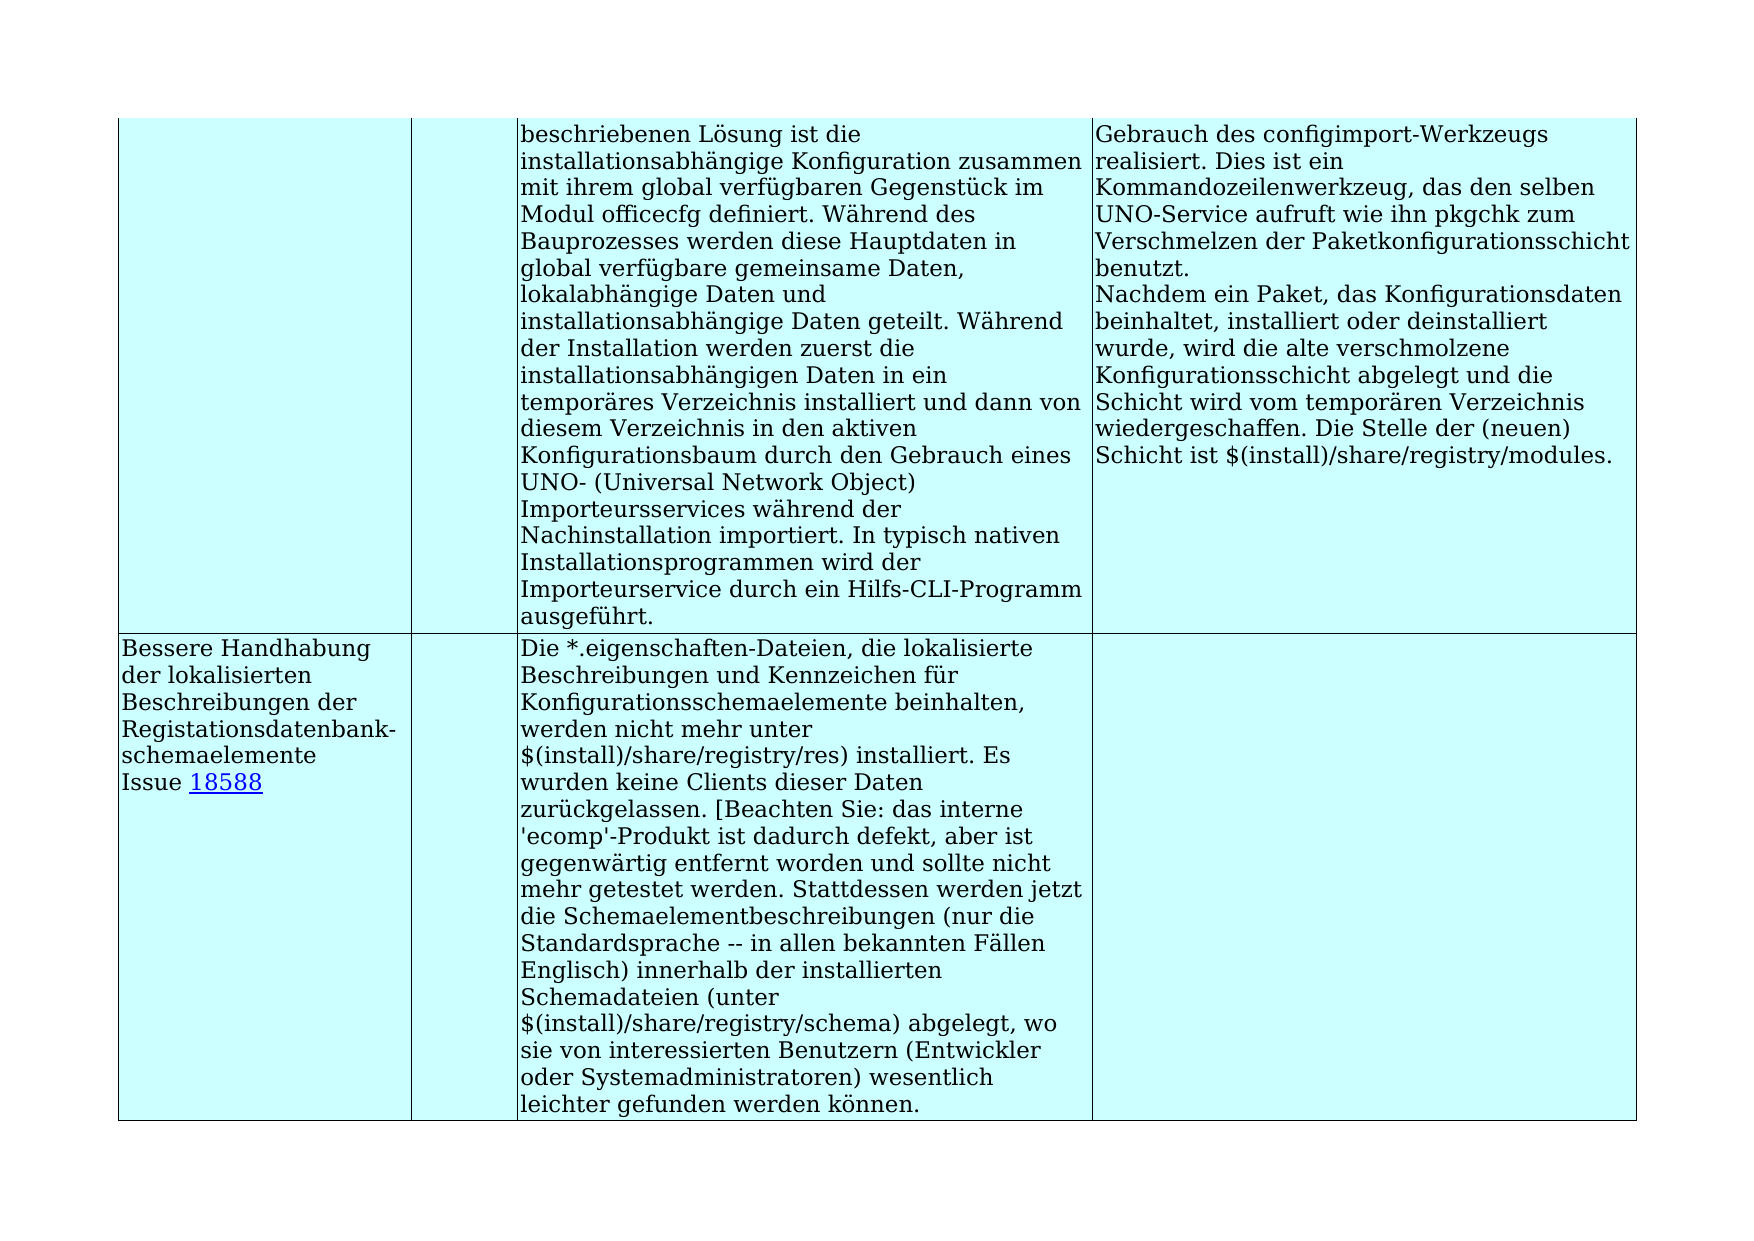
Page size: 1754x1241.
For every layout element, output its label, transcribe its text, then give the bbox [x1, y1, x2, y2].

table_cell Bessere Handhabung der lokalisierten Beschreibungen der Registationsdatenbank-schemaelemente Issue 18588 [119, 634, 411, 1120]
table_cell Die *.eigenschaften-Dateien, die lokalisierte Beschreibungen und Kennzeichen für Konfigurationsschemaelemente beinhalten, werden nicht mehr unter $(install)/share/registry/res) installiert. Es wurden keine Clients dieser Daten zurückgelassen. [Beachten Sie: das interne 'ecomp'-Produkt ist dadurch defekt, aber ist gegenwärtig entfernt worden und sollte nicht mehr getestet werden. Stattdessen werden jetzt die Schemaelementbeschreibungen (nur die Standardsprache -- in allen bekannten Fällen Englisch) innerhalb der installierten Schemadateien (unter $(install)/share/registry/schema) abgelegt, wo sie von interessierten Benutzern (Entwickler oder Systemadministratoren) wesentlich leichter gefunden werden können. [518, 634, 1092, 1120]
table_cell [1093, 634, 1636, 1120]
table_cell Gebrauch des configimport-Werkzeugs realisiert. Dies ist ein Kommandozeilenwerkzeug, das den selben UNO-Service aufruft wie ihn pkgchk zum Verschmelzen der Paketkonfigurationsschicht benutzt. Nachdem ein Paket, das Konfigurationsdaten beinhaltet, installiert oder deinstalliert wurde, wird die alte verschmolzene Konfigurationsschicht abgelegt und die Schicht wird vom temporären Verzeichnis wiedergeschaffen. Die Stelle der (neuen) Schicht ist $(install)/share/registry/modules. [1093, 118, 1636, 633]
table_cell [412, 634, 517, 1120]
table_cell [119, 118, 411, 633]
table_cell beschriebenen Lösung ist die installationsabhängige Konfiguration zusammen mit ihrem global verfügbaren Gegenstück im Modul officecfg definiert. Während des Bauprozesses werden diese Hauptdaten in global verfügbare gemeinsame Daten, lokalabhängige Daten und installationsabhängige Daten geteilt. Während der Installation werden zuerst die installationsabhängigen Daten in ein temporäres Verzeichnis installiert und dann von diesem Verzeichnis in den aktiven Konfigurationsbaum durch den Gebrauch eines UNO- (Universal Network Object) Importeursservices während der Nachinstallation importiert. In typisch nativen Installationsprogrammen wird der Importeurservice durch ein Hilfs-CLI-Programm ausgeführt. [518, 118, 1092, 633]
table_cell [412, 118, 517, 633]
